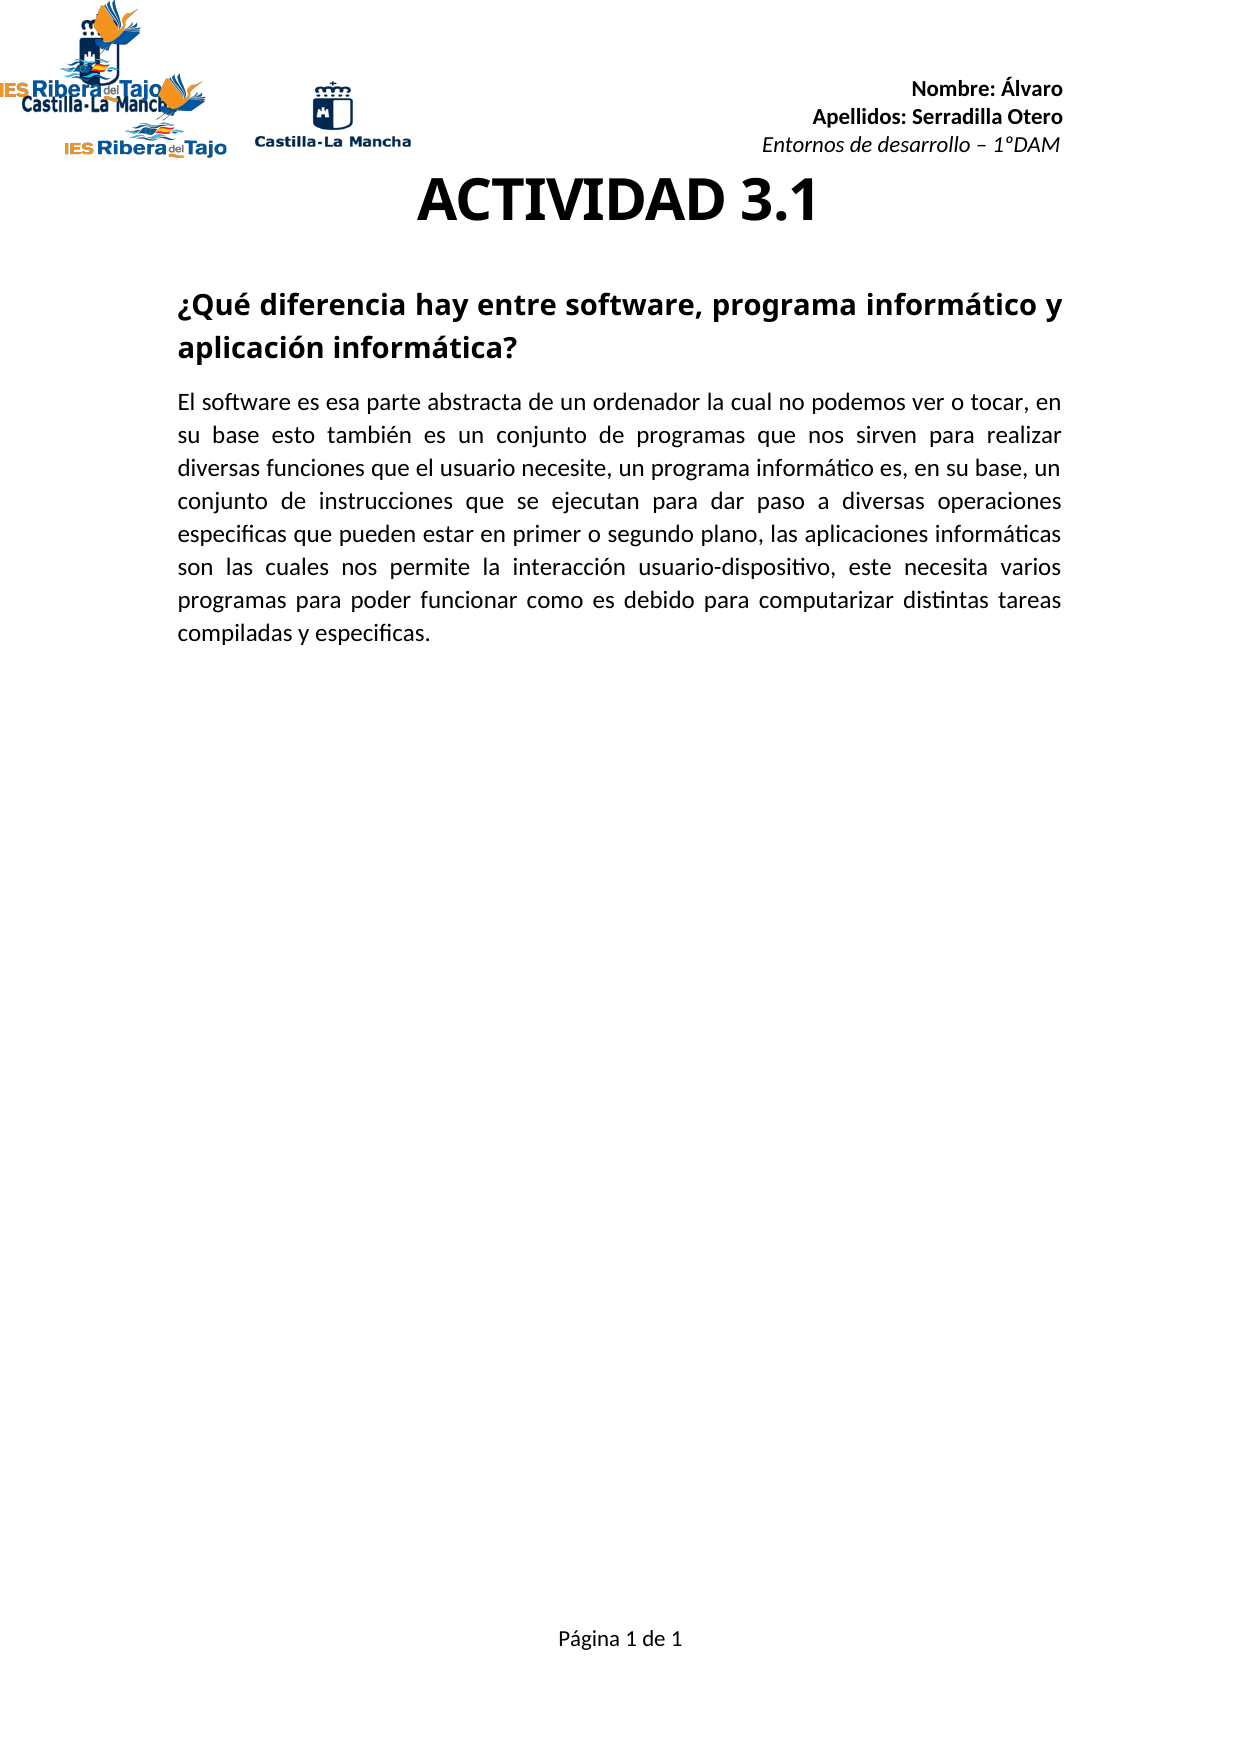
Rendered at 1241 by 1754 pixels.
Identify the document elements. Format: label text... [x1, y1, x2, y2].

text ¿Qué diferencia hay entre software, programa informático y aplicación informática? [177, 284, 1063, 367]
text El software es esa parte abstracta de un ordenador la cual no podemos ver o tocar, en su base esto también es un conjunto de programas que nos sirven para realizar diversas funciones que el usuario necesite, un programa informático es, en su base, un conjunto de instrucciones que se ejecutan para dar paso a diversas operaciones especificas que pueden estar en primer o segundo plano, las aplicaciones informáticas son las cuales nos permite la interacción usuario-dispositivo, este necesita varios programas para poder funcionar como es debido para computarizar distintas tareas compiladas y especificas. [177, 386, 1063, 647]
picture [0, 0, 227, 158]
picture [233, 73, 432, 158]
title ACTIVIDAD 3.1 [177, 158, 1063, 237]
